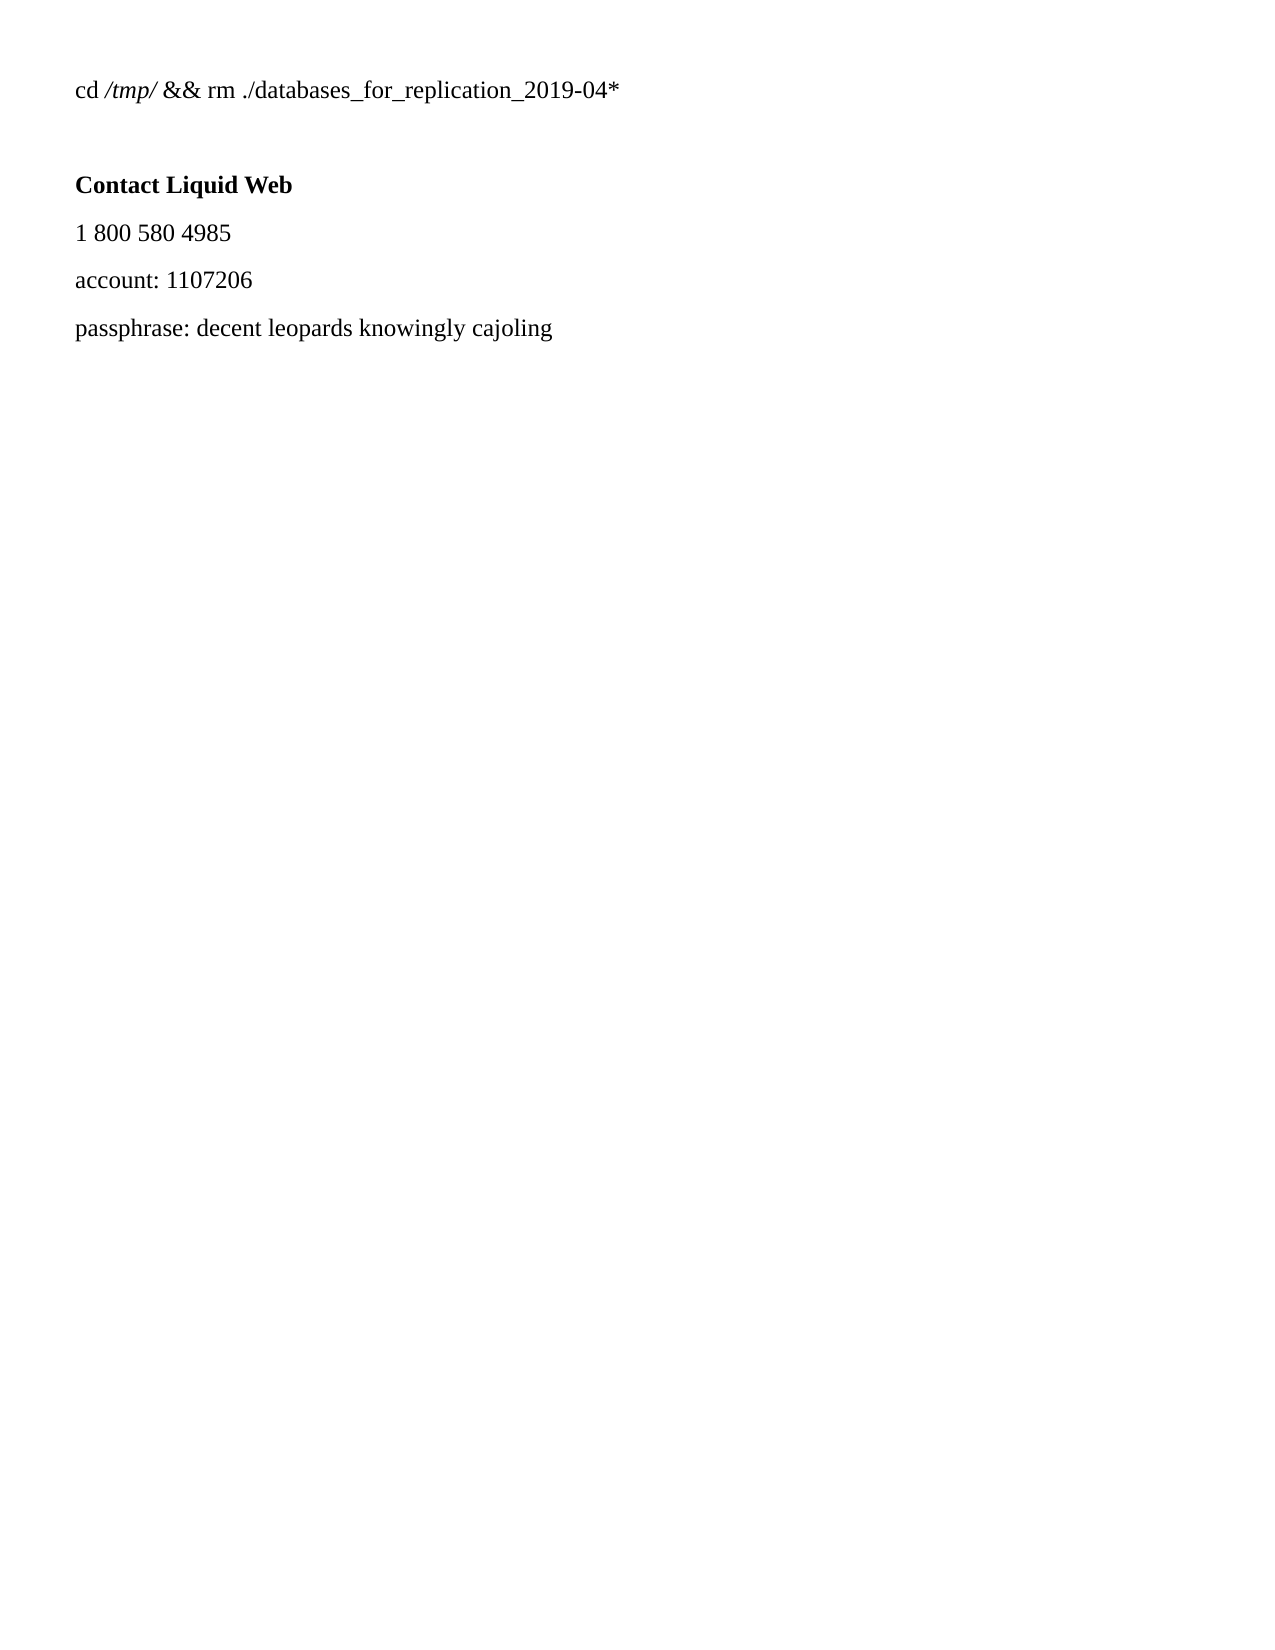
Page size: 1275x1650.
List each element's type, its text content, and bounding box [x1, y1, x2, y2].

text 1 800 580 4985 [75, 218, 1200, 247]
text account: 1107206 [75, 265, 1200, 294]
text passphrase: decent leopards knowingly cajoling [75, 313, 1200, 342]
text cd /tmp/ && rm ./databases_for_replication_2019-04* [75, 75, 1200, 104]
text Contact Liquid Web [75, 170, 1200, 199]
